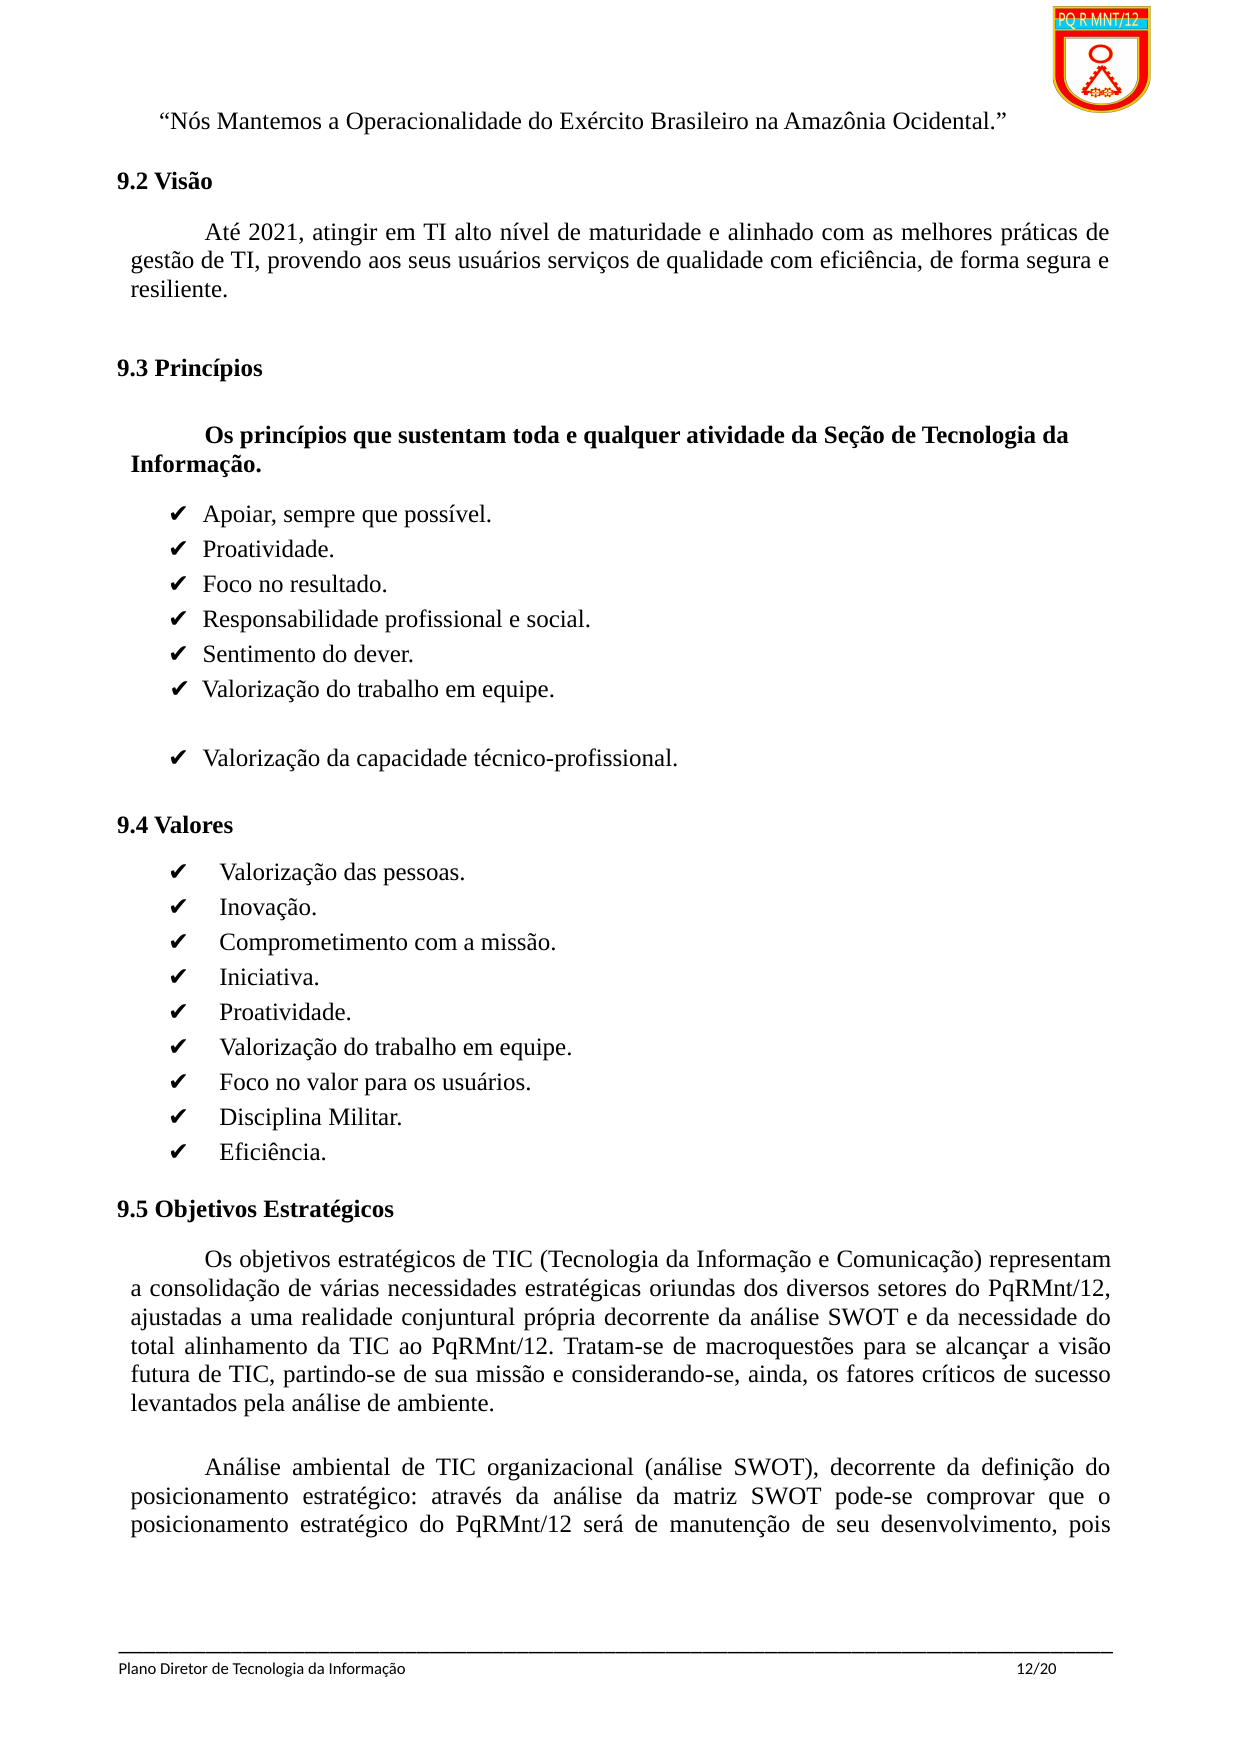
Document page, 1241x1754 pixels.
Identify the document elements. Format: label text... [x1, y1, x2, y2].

list Valorização das pessoas. [219, 856, 1122, 886]
list Valorização da capacidade técnico-profissional. [202, 742, 1122, 772]
list Proatividade. [219, 996, 1122, 1026]
list Disciplina Militar. [219, 1101, 1122, 1131]
list Valorização do trabalho em equipe. [219, 1031, 1122, 1061]
list Apoiar, sempre que possível. [202, 498, 1122, 528]
text Os objetivos estratégicos de TIC (Tecnologia da Informação e Comunicação) representam a consolidação de várias necessidades estratégicas oriundas dos diversos setores do PqRMnt/12, ajustadas a uma realidade conjuntural própria decorrente da análise SWOT e da necessidade do total alinhamento da TIC ao PqRMnt/12. Tratam-se de macroquestões para se alcançar a visão futura de TIC, partindo-se de sua missão e considerando-se, ainda, os fatores críticos de sucesso levantados pela análise de ambiente. [130, 1244, 1112, 1417]
list ✔ Valorização do trabalho em equipe. [118, 673, 1113, 704]
list Foco no resultado. [202, 568, 1122, 599]
list Eficiência. [219, 1136, 1122, 1166]
subtitle 9.4 Valores [117, 810, 1123, 839]
subtitle 9.3 Princípios [117, 353, 1123, 382]
list Proatividade. [202, 533, 1122, 563]
list Responsabilidade profissional e social. [202, 603, 1122, 633]
subtitle 9.5 Objetivos Estratégicos [117, 1194, 1123, 1222]
list Foco no valor para os usuários. [219, 1066, 1122, 1096]
list Inovação. [219, 891, 1122, 921]
list Sentimento do dever. [202, 638, 1122, 669]
list Comprometimento com a missão. [219, 926, 1122, 956]
text Até 2021, atingir em TI alto nível de maturidade e alinhado com as melhores práticas de gestão de TI, provendo aos seus usuários serviços de qualidade com eficiência, de forma segura e resiliente. [130, 217, 1110, 303]
subtitle 9.2 Visão [117, 166, 1123, 195]
text Análise ambiental de TIC organizacional (análise SWOT), decorrente da definição do posicionamento estratégico: através da análise da matriz SWOT pode-se comprovar que o posicionamento estratégico do PqRMnt/12 será de manutenção de seu desenvolvimento, pois [130, 1452, 1112, 1538]
picture [1052, 6, 1151, 113]
text Os princípios que sustentam toda e qualquer atividade da Seção de Tecnologia da Informação. [130, 420, 1123, 478]
list Iniciativa. [219, 961, 1122, 991]
